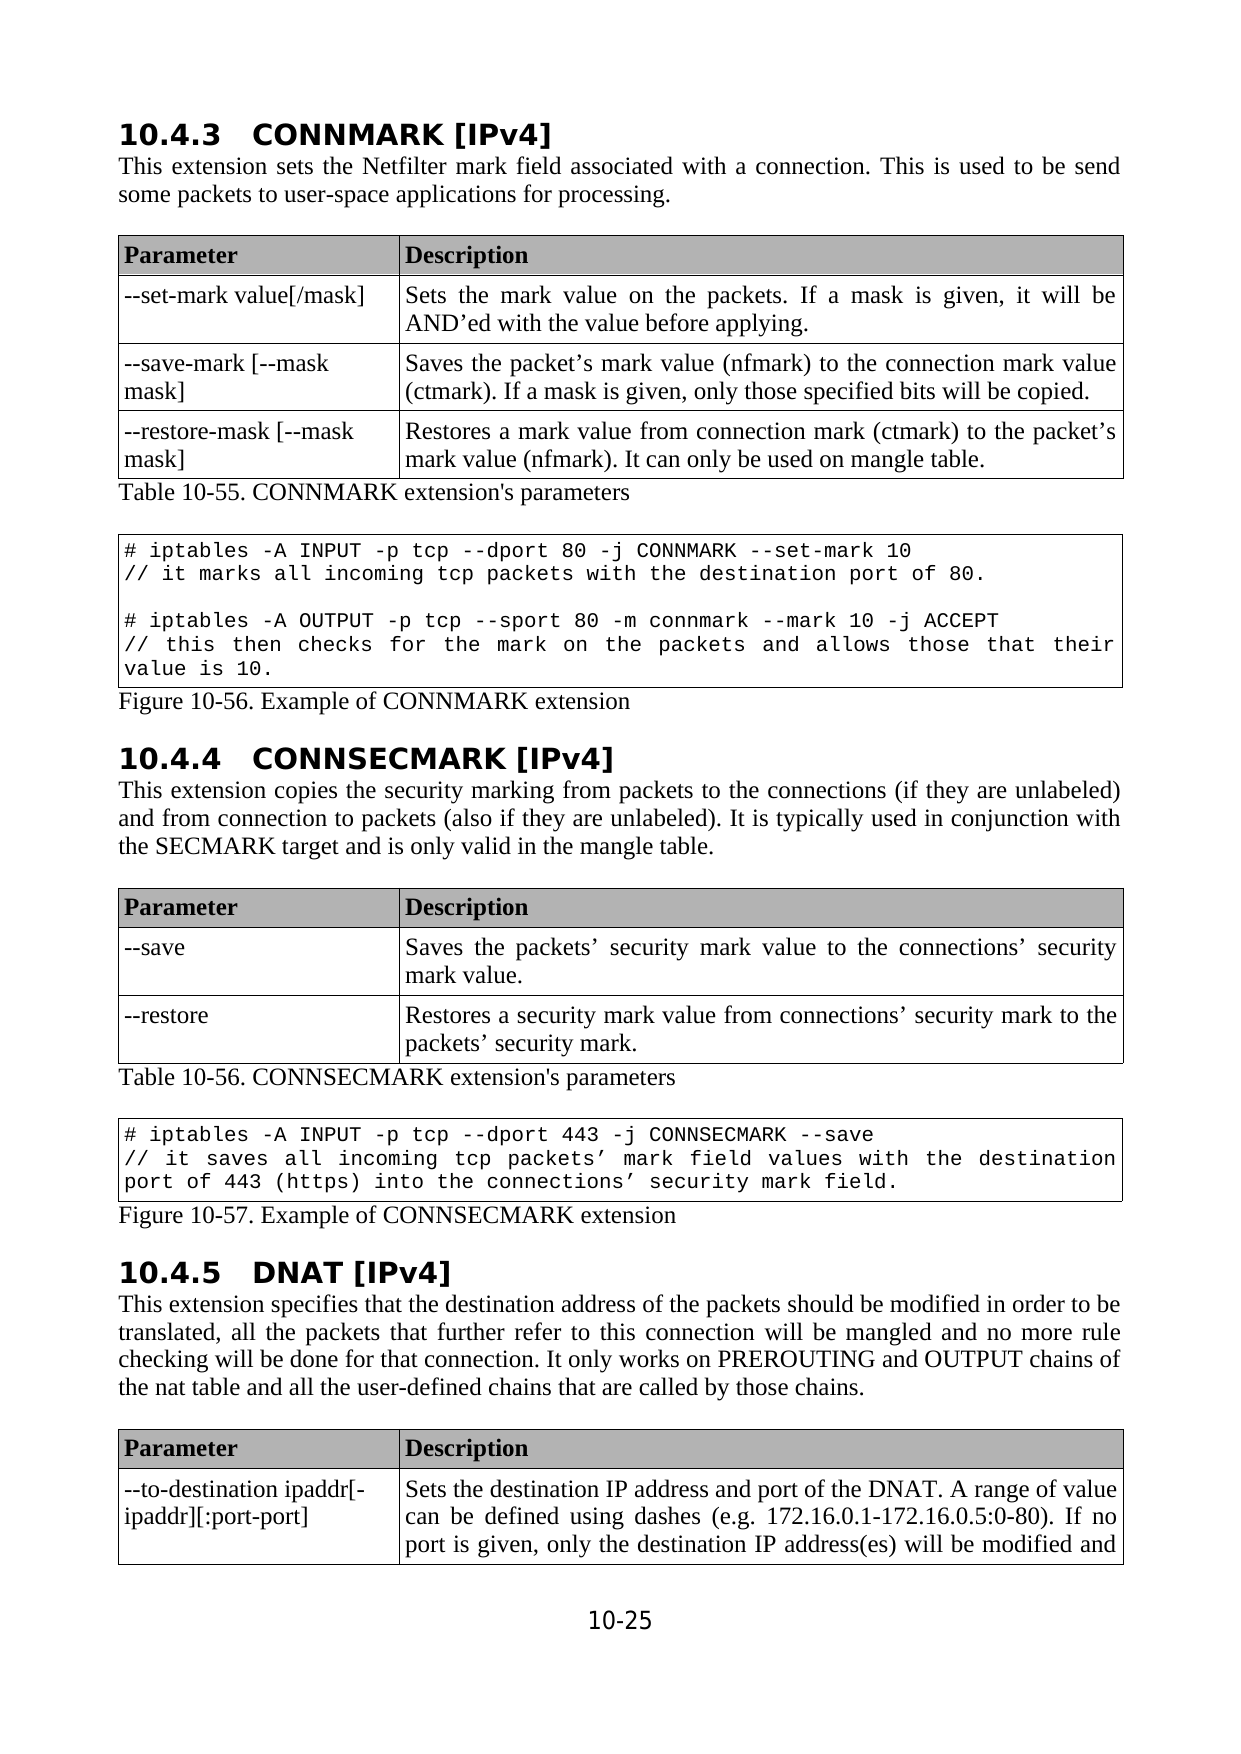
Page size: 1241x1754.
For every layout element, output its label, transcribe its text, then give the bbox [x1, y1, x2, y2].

table_cell Saves the packets’ security mark value to the connections’ security mark value. [400, 928, 1123, 995]
table_cell --restore-mask [--mask mask] [119, 411, 399, 478]
table_cell --save [119, 928, 399, 995]
table_header Parameter [119, 236, 399, 274]
text 10.4.4 CONNSECMARK [IPv4] [118, 743, 1122, 777]
table_header Parameter [119, 1430, 399, 1468]
table_cell Restores a mark value from connection mark (ctmark) to the packet’s mark value (nfmark). It can only be used on mangle table. [400, 411, 1123, 478]
table_cell Sets the destination IP address and port of the DNAT. A range of value can be defined using dashes (e.g. 172.16.0.1-172.16.0.5:0-80). If no port is given, only the destination IP address(es) will be modified and [400, 1469, 1123, 1563]
table_cell Saves the packet’s mark value (nfmark) to the connection mark value (ctmark). If a mask is given, only those specified bits will be copied. [400, 344, 1123, 410]
text Figure 10-57. Example of CONNSECMARK extension [118, 1202, 1122, 1228]
table_header Parameter [119, 889, 399, 927]
table_cell --to-destination ipaddr[-ipaddr][:port-port] [119, 1469, 399, 1563]
table_cell Sets the mark value on the packets. If a mask is given, it will be AND’ed with the value before applying. [400, 276, 1123, 342]
text This extension sets the Netfilter mark field associated with a connection. This is used to be send some packets to user-space applications for processing. [118, 152, 1122, 207]
text Table 10-55. CONNMARK extension's parameters [118, 479, 1122, 506]
table_cell --set-mark value[/mask] [119, 276, 399, 342]
text This extension copies the security marking from packets to the connections (if they are unlabeled) and from connection to packets (also if they are unlabeled). It is typically used in conjunction with the SECMARK target and is only valid in the mangle table. [118, 777, 1122, 860]
text Figure 10-56. Example of CONNMARK extension [118, 688, 1122, 715]
text 10.4.3 CONNMARK [IPv4] [118, 118, 1122, 152]
text Table 10-56. CONNSECMARK extension's parameters [118, 1064, 1122, 1090]
table_header # iptables -A INPUT -p tcp --dport 443 -j CONNSECMARK --save // it saves all incoming tcp packets’ mark field values with the destination port of 443 (https) into the connections’ security mark field. [119, 1119, 1122, 1201]
table_header Description [400, 889, 1123, 927]
text This extension specifies that the destination address of the packets should be modified in order to be translated, all the packets that further refer to this connection will be mangled and no more rule checking will be done for that connection. It only works on PREROUTING and OUTPUT chains of the nat table and all the user-defined chains that are called by those chains. [118, 1290, 1122, 1401]
table_header Description [400, 236, 1123, 274]
table_header Description [400, 1430, 1123, 1468]
table_header # iptables -A INPUT -p tcp --dport 80 -j CONNMARK --set-mark 10 // it marks all incoming tcp packets with the destination port of 80. # iptables -A OUTPUT -p tcp --sport 80 -m connmark --mark 10 -j ACCEPT // this then checks for the mark on the packets and allows those that their value is 10. [119, 535, 1122, 687]
text 10.4.5 DNAT [IPv4] [118, 1256, 1122, 1290]
table_cell --save-mark [--mask mask] [119, 344, 399, 410]
table_cell --restore [119, 996, 399, 1063]
table_cell Restores a security mark value from connections’ security mark to the packets’ security mark. [400, 996, 1123, 1063]
